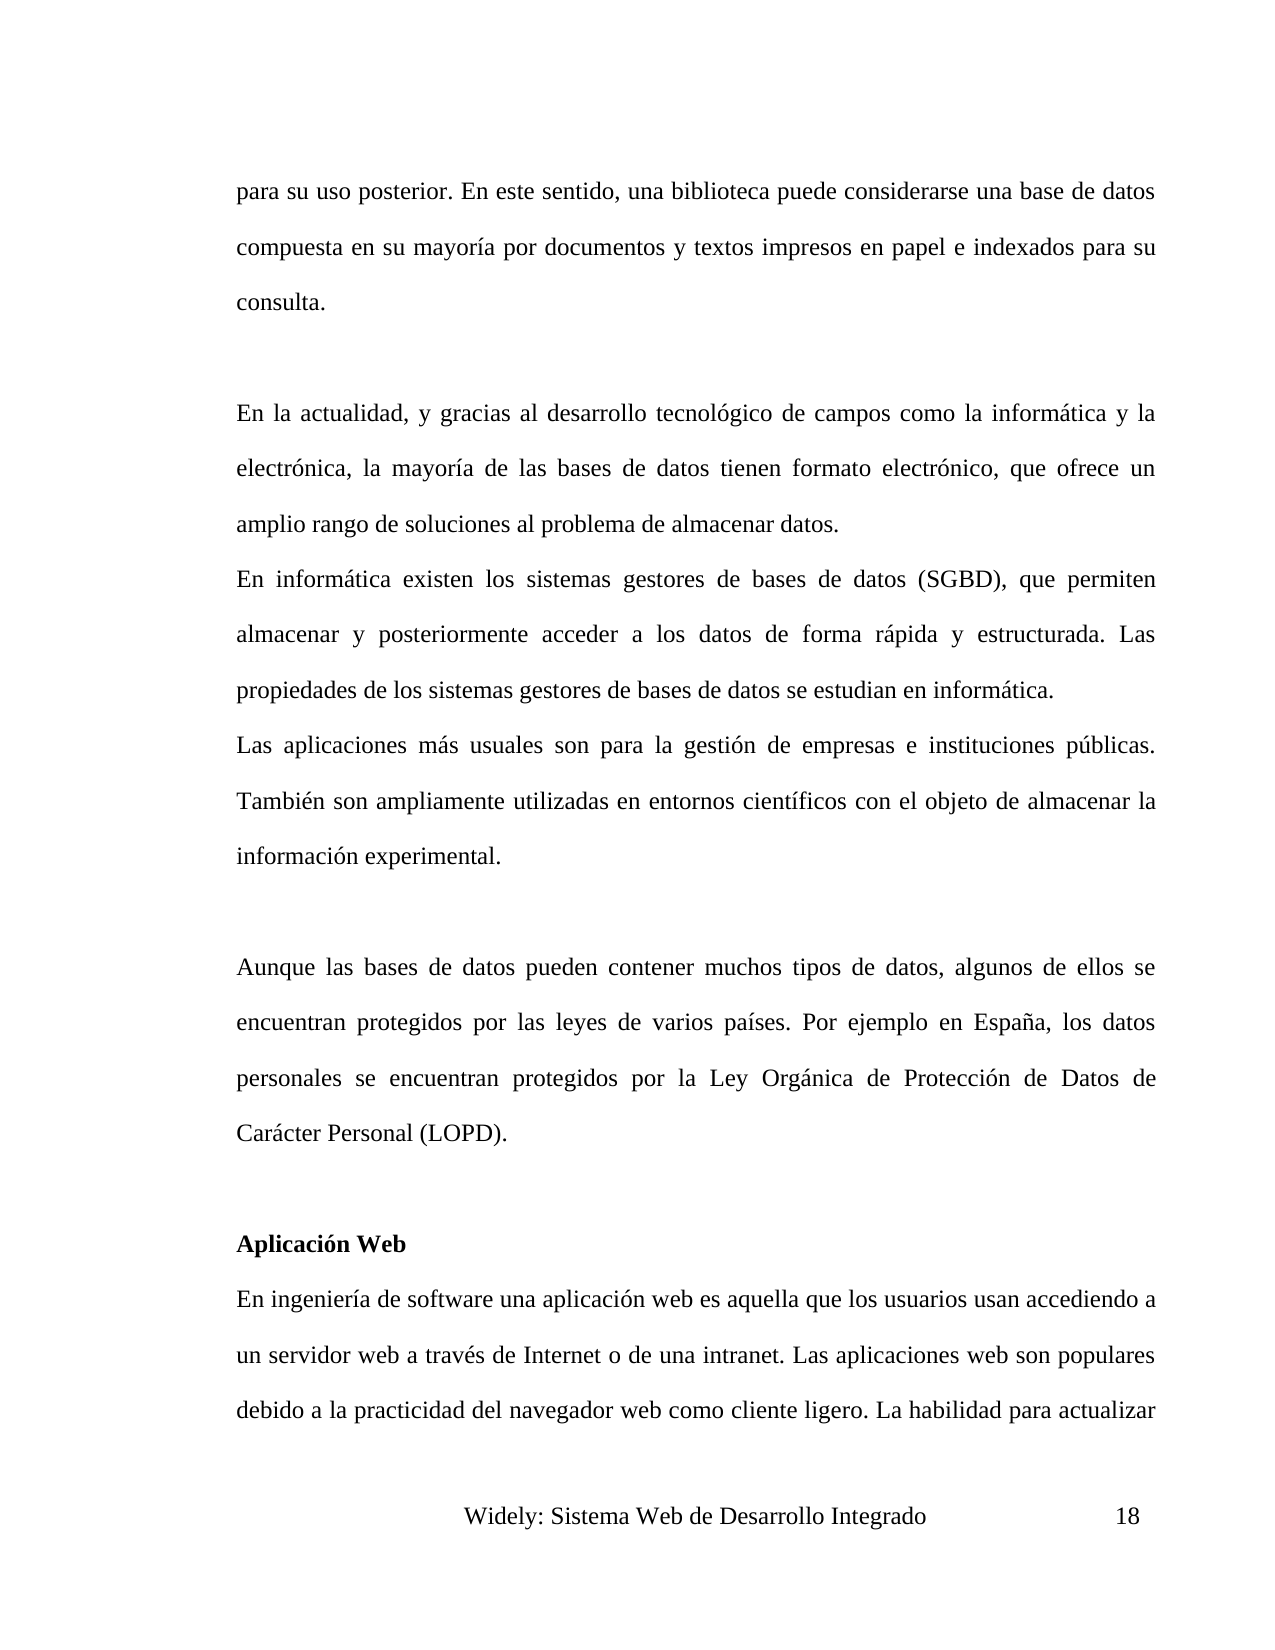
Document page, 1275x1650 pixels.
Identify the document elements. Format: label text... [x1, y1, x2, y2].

text Aunque las bases de datos pueden contener muchos tipos de datos, algunos de ellos se encuentran protegidos por las leyes de varios países. Por ejemplo en España, los datos personales se encuentran protegidos por la Ley Orgánica de Protección de Datos de Carácter Personal (LOPD). [236, 953, 1157, 1147]
text En la actualidad, y gracias al desarrollo tecnológico de campos como la informática y la electrónica, la mayoría de las bases de datos tienen formato electrónico, que ofrece un amplio rango de soluciones al problema de almacenar datos. [236, 399, 1157, 537]
text En ingeniería de software una aplicación web es aquella que los usuarios usan accediendo a un servidor web a través de Internet o de una intranet. Las aplicaciones web son populares debido a la practicidad del navegador web como cliente ligero. La habilidad para actualizar [236, 1286, 1157, 1424]
text para su uso posterior. En este sentido, una biblioteca puede considerarse una base de datos compuesta en su mayoría por documentos y textos impresos en papel e indexados para su consulta. [236, 177, 1157, 316]
text En informática existen los sistemas gestores de bases de datos (SGBD), que permiten almacenar y posteriormente acceder a los datos de forma rápida y estructurada. Las propiedades de los sistemas gestores de bases de datos se estudian en informática. [236, 565, 1157, 704]
text Las aplicaciones más usuales son para la gestión de empresas e instituciones públicas. También son ampliamente utilizadas en entornos científicos con el objeto de almacenar la información experimental. [236, 731, 1157, 870]
text Aplicación Web [236, 1230, 1157, 1258]
